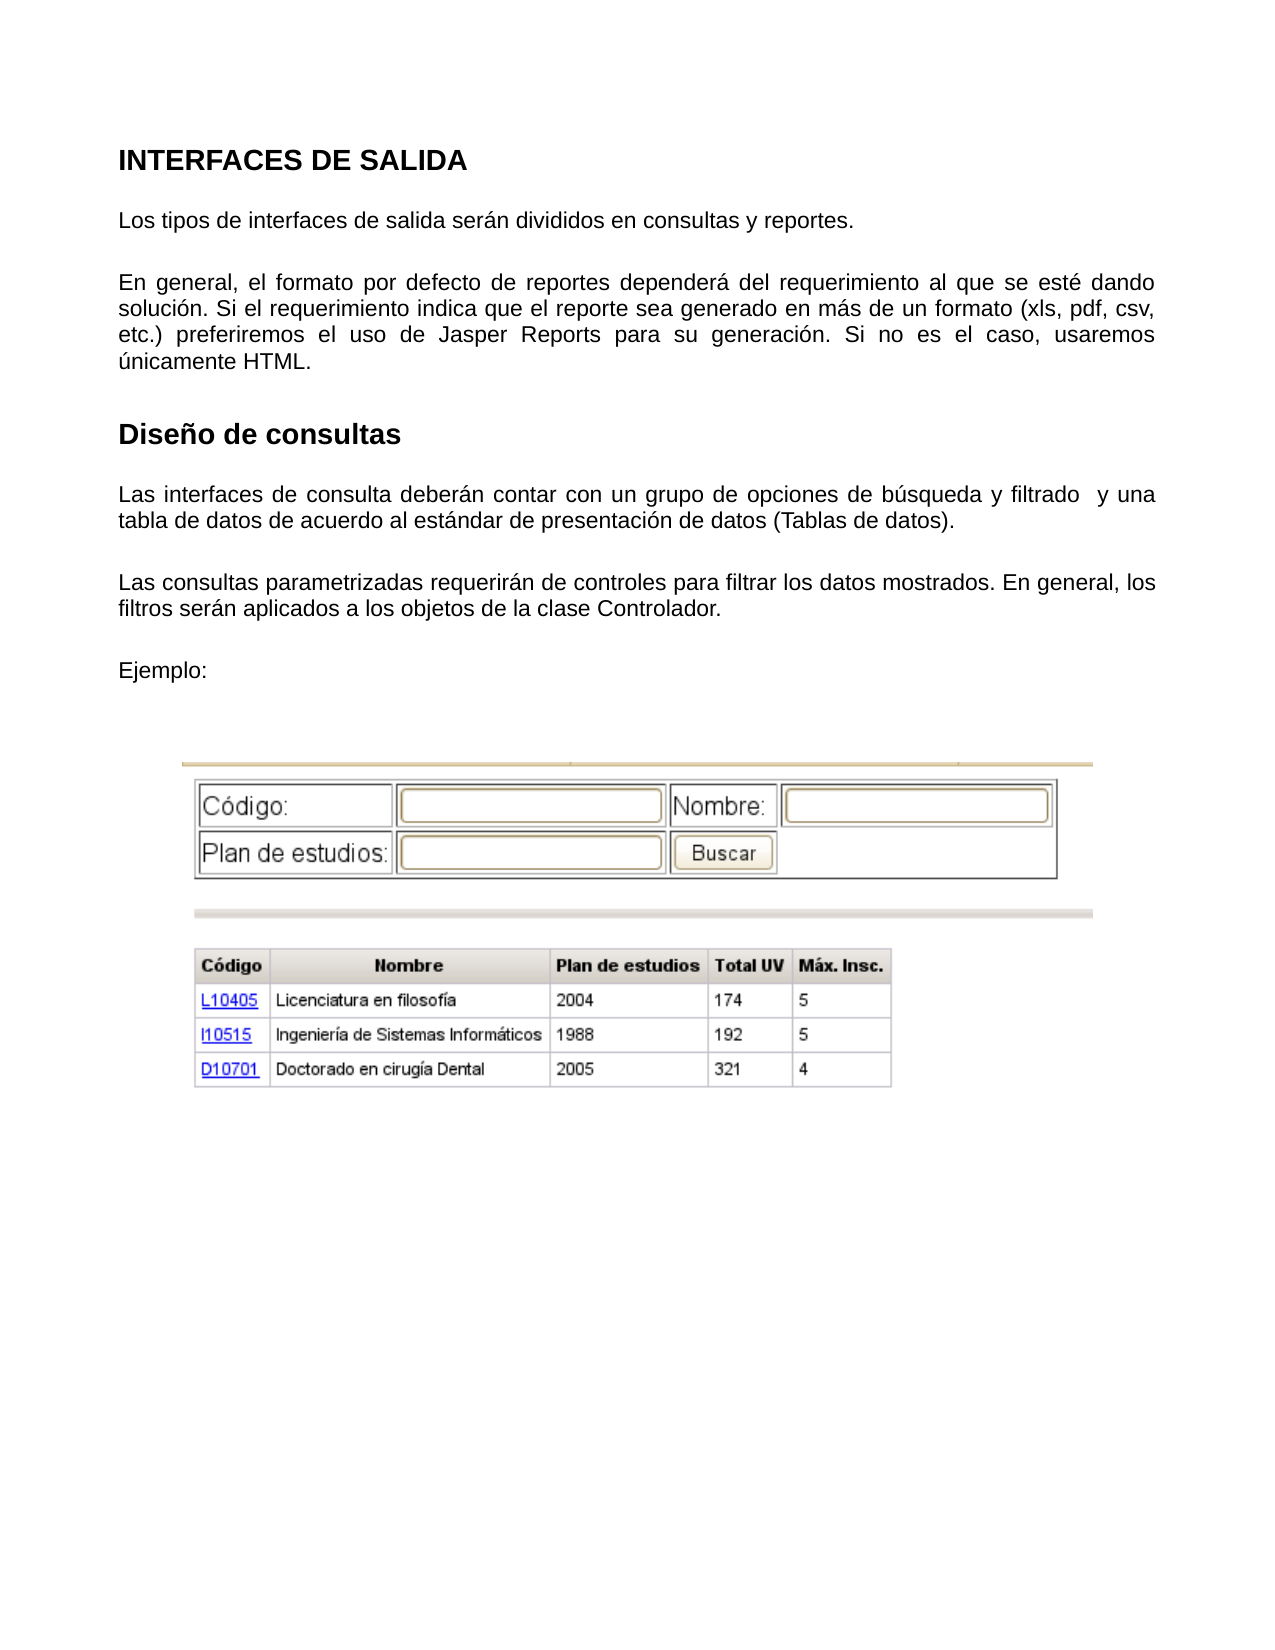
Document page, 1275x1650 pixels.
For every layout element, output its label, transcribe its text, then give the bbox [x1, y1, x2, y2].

picture [182, 762, 1093, 1174]
text Las interfaces de consulta deberán contar con un grupo de opciones de búsqueda y filtrado y una tabla de datos de acuerdo al estándar de presentación de datos (Tablas de datos). [118, 481, 1157, 533]
text Los tipos de interfaces de salida serán divididos en consultas y reportes. [118, 207, 1157, 233]
text En general, el formato por defecto de reportes dependerá del requerimiento al que se esté dando solución. Si el requerimiento indica que el reporte sea generado en más de un formato (xls, pdf, csv, etc.) preferiremos el uso de Jasper Reports para su generación. Si no es el caso, usaremos únicamente HTML. [118, 269, 1157, 374]
text Ejemplo: [118, 657, 1157, 683]
text Las consultas parametrizadas requerirán de controles para filtrar los datos mostrados. En general, los filtros serán aplicados a los objetos de la clase Controlador. [118, 569, 1157, 621]
subtitle Diseño de consultas [118, 417, 1157, 450]
subtitle INTERFACES DE SALIDA [118, 143, 1157, 177]
